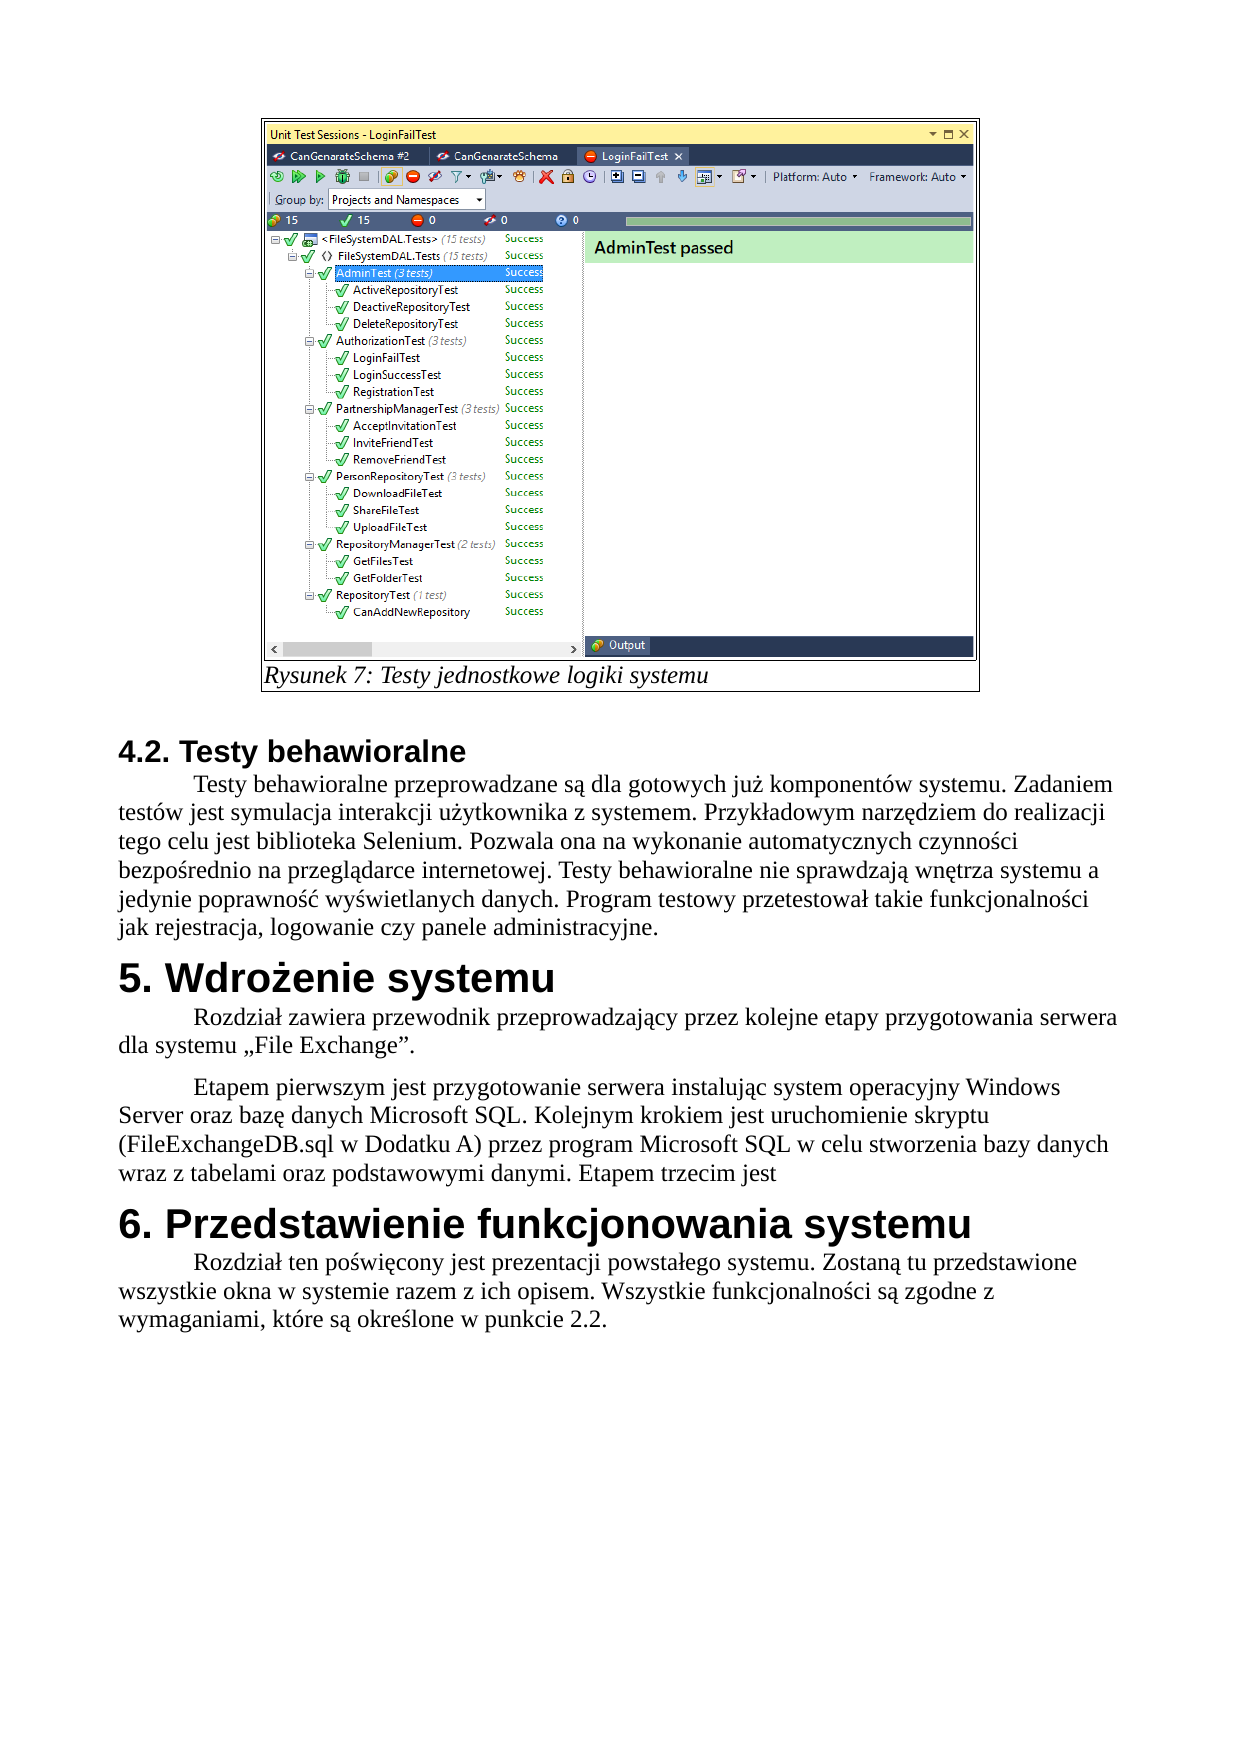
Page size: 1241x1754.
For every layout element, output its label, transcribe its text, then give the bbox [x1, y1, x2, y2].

text Rozdział ten poświęcony jest prezentacji powstałego systemu. Zostaną tu przedstawione wszystkie okna w systemie razem z ich opisem. Wszystkie funkcjonalności są zgodne z wymaganiami, które są określone w punkcie 2.2. [118, 1247, 1122, 1333]
text [265, 122, 976, 660]
subtitle Testy behawioralne [118, 733, 1122, 769]
text Testy behawioralne przeprowadzane są dla gotowych już komponentów systemu. Zadaniem testów jest symulacja interakcji użytkownika z systemem. Przykładowym narzędziem do realizacji tego celu jest biblioteka Selenium. Pozwala ona na wykonanie automatycznych czynności bezpośrednio na przeglądarce internetowej. Testy behawioralne nie sprawdzają wnętrza systemu a jedynie poprawność wyświetlanych danych. Program testowy przetestował takie funkcjonalności jak rejestracja, logowanie czy panele administracyjne. [118, 769, 1122, 941]
picture [266, 124, 974, 657]
subtitle Wdrożenie systemu [118, 954, 1122, 1002]
subtitle Przedstawienie funkcjonowania systemu [118, 1199, 1122, 1247]
text Etapem pierwszym jest przygotowanie serwera instalując system operacyjny Windows Server oraz bazę danych Microsoft SQL. Kolejnym krokiem jest uruchomienie skryptu (FileExchangeDB.sql w Dodatku A) przez program Microsoft SQL w celu stworzenia bazy danych wraz z tabelami oraz podstawowymi danymi. Etapem trzecim jest [118, 1072, 1122, 1187]
text Rozdział zawiera przewodnik przeprowadzający przez kolejne etapy przygotowania serwera dla systemu „File Exchange”. [118, 1002, 1122, 1059]
text Rysunek 7: Testy jednostkowe logiki systemu [264, 661, 976, 688]
